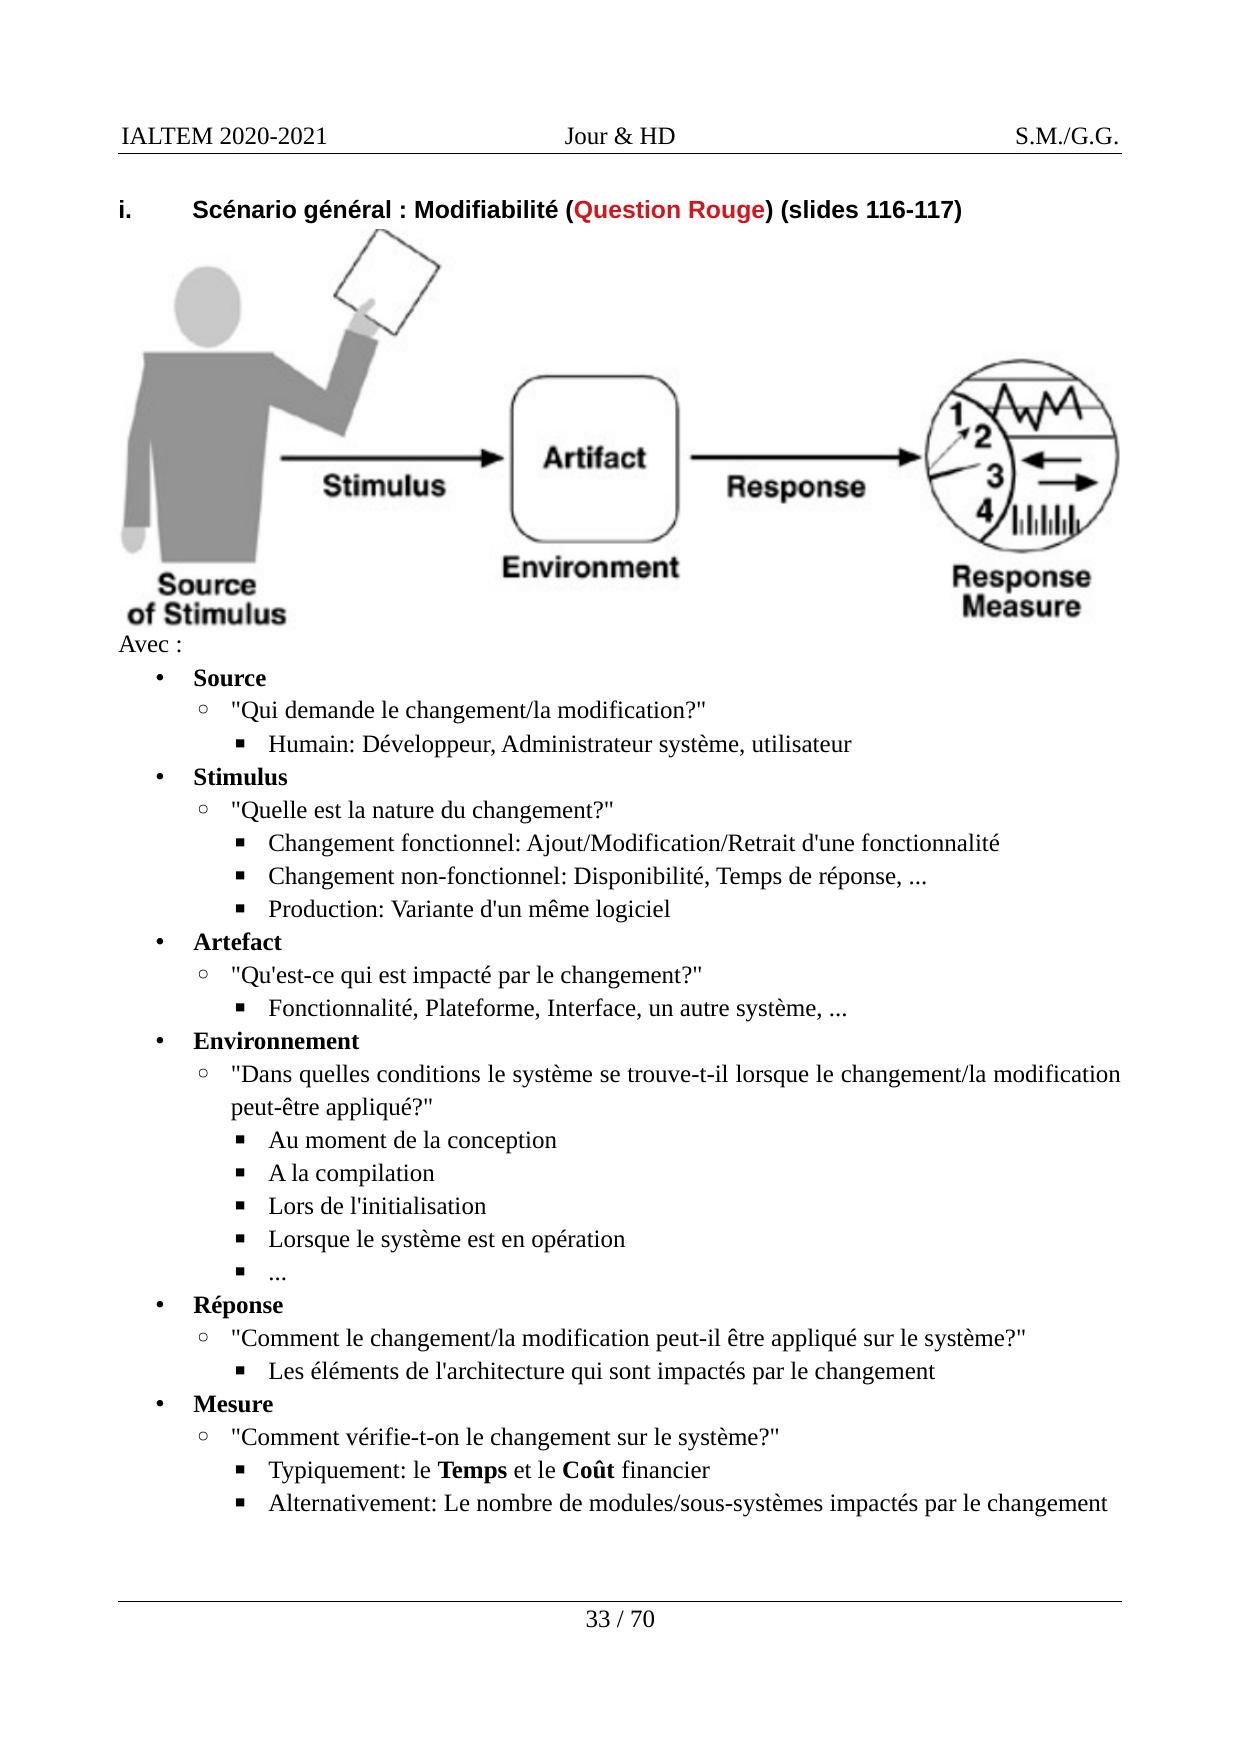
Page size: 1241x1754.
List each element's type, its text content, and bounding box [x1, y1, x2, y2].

list Mesure [156, 1389, 1122, 1418]
list "Quelle est la nature du changement?" [193, 795, 1122, 823]
list Au moment de la conception [231, 1125, 1122, 1154]
list "Qui demande le changement/la modification?" [193, 696, 1122, 724]
list Source [156, 663, 1122, 691]
list Lorsque le système est en opération [231, 1224, 1122, 1253]
list Les éléments de l'architecture qui sont impactés par le changement [231, 1356, 1122, 1385]
list Production: Variante d'un même logiciel [231, 894, 1122, 922]
list Humain: Développeur, Administrateur système, utilisateur [231, 729, 1122, 757]
picture [118, 229, 1123, 630]
list Typiquement: le Temps et le Coût financier [231, 1455, 1122, 1484]
subtitle Scénario général : Modifiabilité (Question Rouge) (slides 116-117) [118, 195, 1122, 223]
text Avec : [118, 630, 1122, 658]
list Réponse [156, 1290, 1122, 1319]
list Changement non-fonctionnel: Disponibilité, Temps de réponse, ... [231, 861, 1122, 889]
list Artefact [156, 927, 1122, 956]
list Changement fonctionnel: Ajout/Modification/Retrait d'une fonctionnalité [231, 828, 1122, 856]
list "Comment vérifie-t-on le changement sur le système?" [193, 1422, 1122, 1451]
list "Dans quelles conditions le système se trouve-t-il lorsque le changement/la modification peut-être appliqué?" [193, 1059, 1122, 1121]
list "Qu'est-ce qui est impacté par le changement?" [193, 960, 1122, 988]
list Stimulus [156, 762, 1122, 790]
list A la compilation [231, 1158, 1122, 1187]
list Environnement [156, 1026, 1122, 1054]
list Alternativement: Le nombre de modules/sous-systèmes impactés par le changement [231, 1488, 1122, 1517]
list Lors de l'initialisation [231, 1191, 1122, 1220]
list "Comment le changement/la modification peut-il être appliqué sur le système?" [193, 1323, 1122, 1352]
list ... [231, 1257, 1122, 1286]
list Fonctionnalité, Plateforme, Interface, un autre système, ... [231, 993, 1122, 1022]
